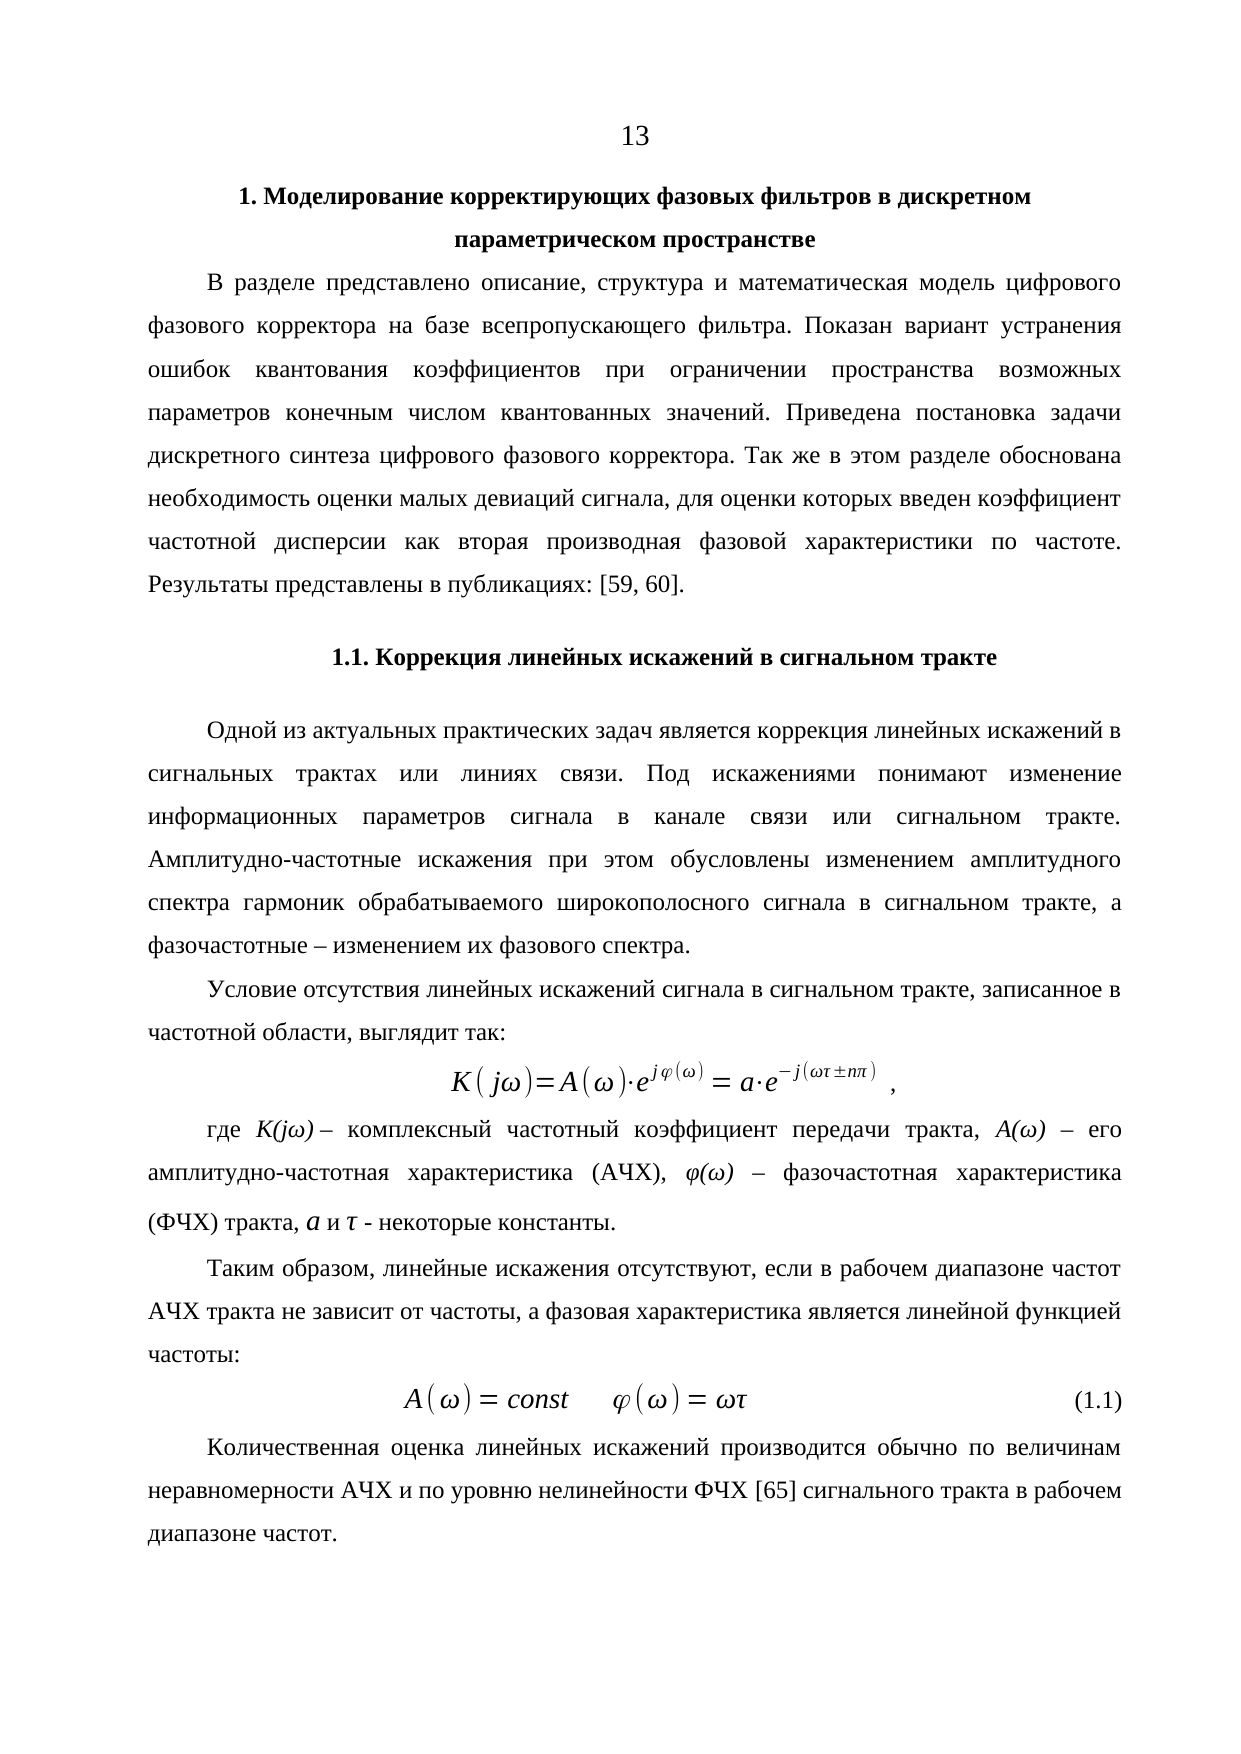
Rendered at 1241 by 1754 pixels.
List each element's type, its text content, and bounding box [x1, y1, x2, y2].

text , [148, 1060, 1122, 1099]
subtitle 1.1. Коррекция линейных искажений в сигнальном тракте [148, 642, 1122, 671]
text Условие отсутствия линейных искажений сигнала в сигнальном тракте, записанное в частотной области, выглядит так: [148, 974, 1122, 1046]
text Таким образом, линейные искажения отсутствуют, если в рабочем диапазоне частот АЧХ тракта не зависит от частоты, а фазовая характеристика является линейной функцией частоты: [148, 1253, 1122, 1368]
text В разделе представлено описание, структура и математическая модель цифрового фазового корректора на базе всепропускающего фильтра. Показан вариант устранения ошибок квантования коэффициентов при ограничении пространства возможных параметров конечным числом квантованных значений. Приведена постановка задачи дискретного синтеза цифрового фазового корректора. Так же в этом разделе обоснована необходимость оценки малых девиаций сигнала, для оценки которых введен коэффициент частотной дисперсии как вторая производная фазовой характеристики по частоте. Результаты представлены в публикациях: [59, 60]. [148, 267, 1122, 598]
text Количественная оценка линейных искажений производится обычно по величинам неравномерности АЧХ и по уровню нелинейности ФЧХ [65] сигнального тракта в рабочем диапазоне частот. [148, 1432, 1122, 1547]
text Одной из актуальных практических задач является коррекция линейных искажений в сигнальных трактах или линиях связи. Под искажениями понимают изменение информационных параметров сигнала в канале связи или сигнальном тракте. Амплитудно-частотные искажения при этом обусловлены изменением амплитудного спектра гармоник обрабатываемого широкополосного сигнала в сигнальном тракте, а фазочастотные – изменением их фазового спектра. [148, 715, 1122, 959]
text (1.1) [148, 1382, 1122, 1417]
text где K(jω) – комплексный частотный коэффициент передачи тракта, A(ω) – его амплитудно-частотная характеристика (АЧХ), φ(ω) – фазочастотная характеристика (ФЧХ) тракта, а и τ - некоторые константы. [148, 1114, 1122, 1236]
subtitle 1. Моделирование корректирующих фазовых фильтров в дискретном параметрическом пространстве [148, 181, 1122, 253]
